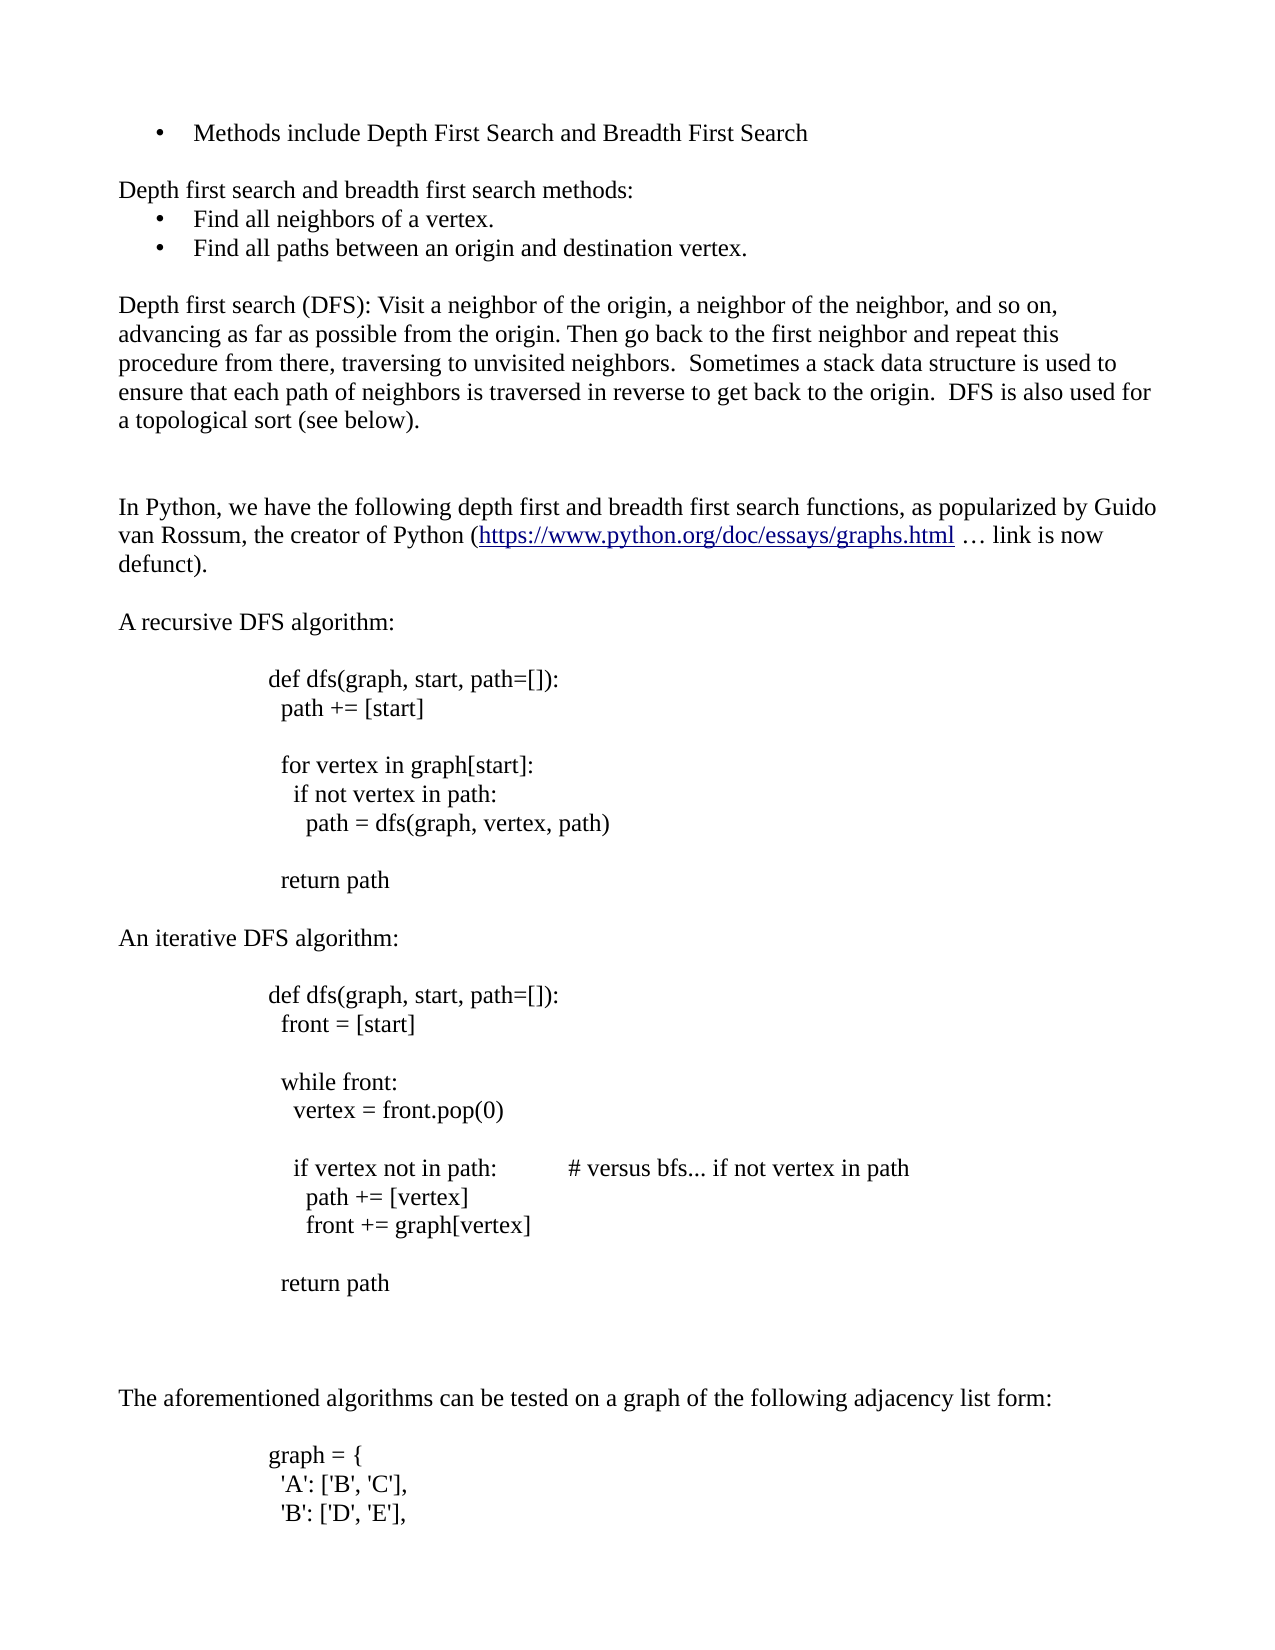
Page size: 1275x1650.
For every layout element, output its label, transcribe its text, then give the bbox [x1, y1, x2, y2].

text for vertex in graph[start]: [118, 751, 1157, 779]
text front = [start] [118, 1009, 1157, 1038]
text path += [vertex] [118, 1182, 1157, 1211]
text return path [118, 1268, 1157, 1297]
text return path [118, 866, 1157, 894]
text while front: [118, 1067, 1157, 1096]
list Methods include Depth First Search and Breadth First Search [156, 118, 1157, 147]
text 'A': ['B', 'C'], [118, 1469, 1157, 1498]
text path += [start] [118, 693, 1157, 722]
text Depth first search (DFS): Visit a neighbor of the origin, a neighbor of the neighbor, and so on, advancing as far as possible from the origin. Then go back to the first neighbor and repeat this procedure from there, traversing to unvisited neighbors. Sometimes a stack data structure is used to ensure that each path of neighbors is traversed in reverse to get back to the origin. DFS is also used for a topological sort (see below). [118, 291, 1157, 434]
text Depth first search and breadth first search methods: [118, 176, 1157, 204]
text The aforementioned algorithms can be tested on a graph of the following adjacency list form: [118, 1383, 1157, 1412]
text front += graph[vertex] [118, 1211, 1157, 1239]
list Find all neighbors of a vertex. [156, 204, 1157, 233]
list Find all paths between an origin and destination vertex. [156, 233, 1157, 262]
text def dfs(graph, start, path=[]): [118, 664, 1157, 693]
text An iterative DFS algorithm: [118, 923, 1157, 952]
text path = dfs(graph, vertex, path) [118, 808, 1157, 837]
text if not vertex in path: [118, 779, 1157, 808]
text vertex = front.pop(0) [118, 1096, 1157, 1124]
text A recursive DFS algorithm: [118, 607, 1157, 636]
text graph = { [118, 1441, 1157, 1469]
text In Python, we have the following depth first and breadth first search functions, as popularized by Guido van Rossum, the creator of Python (https://www.python.org/doc/essays/graphs.html … link is now defunct). [118, 492, 1157, 578]
text def dfs(graph, start, path=[]): [118, 981, 1157, 1009]
text 'B': ['D', 'E'], [118, 1498, 1157, 1527]
text if vertex not in path: # versus bfs... if not vertex in path [118, 1153, 1157, 1182]
